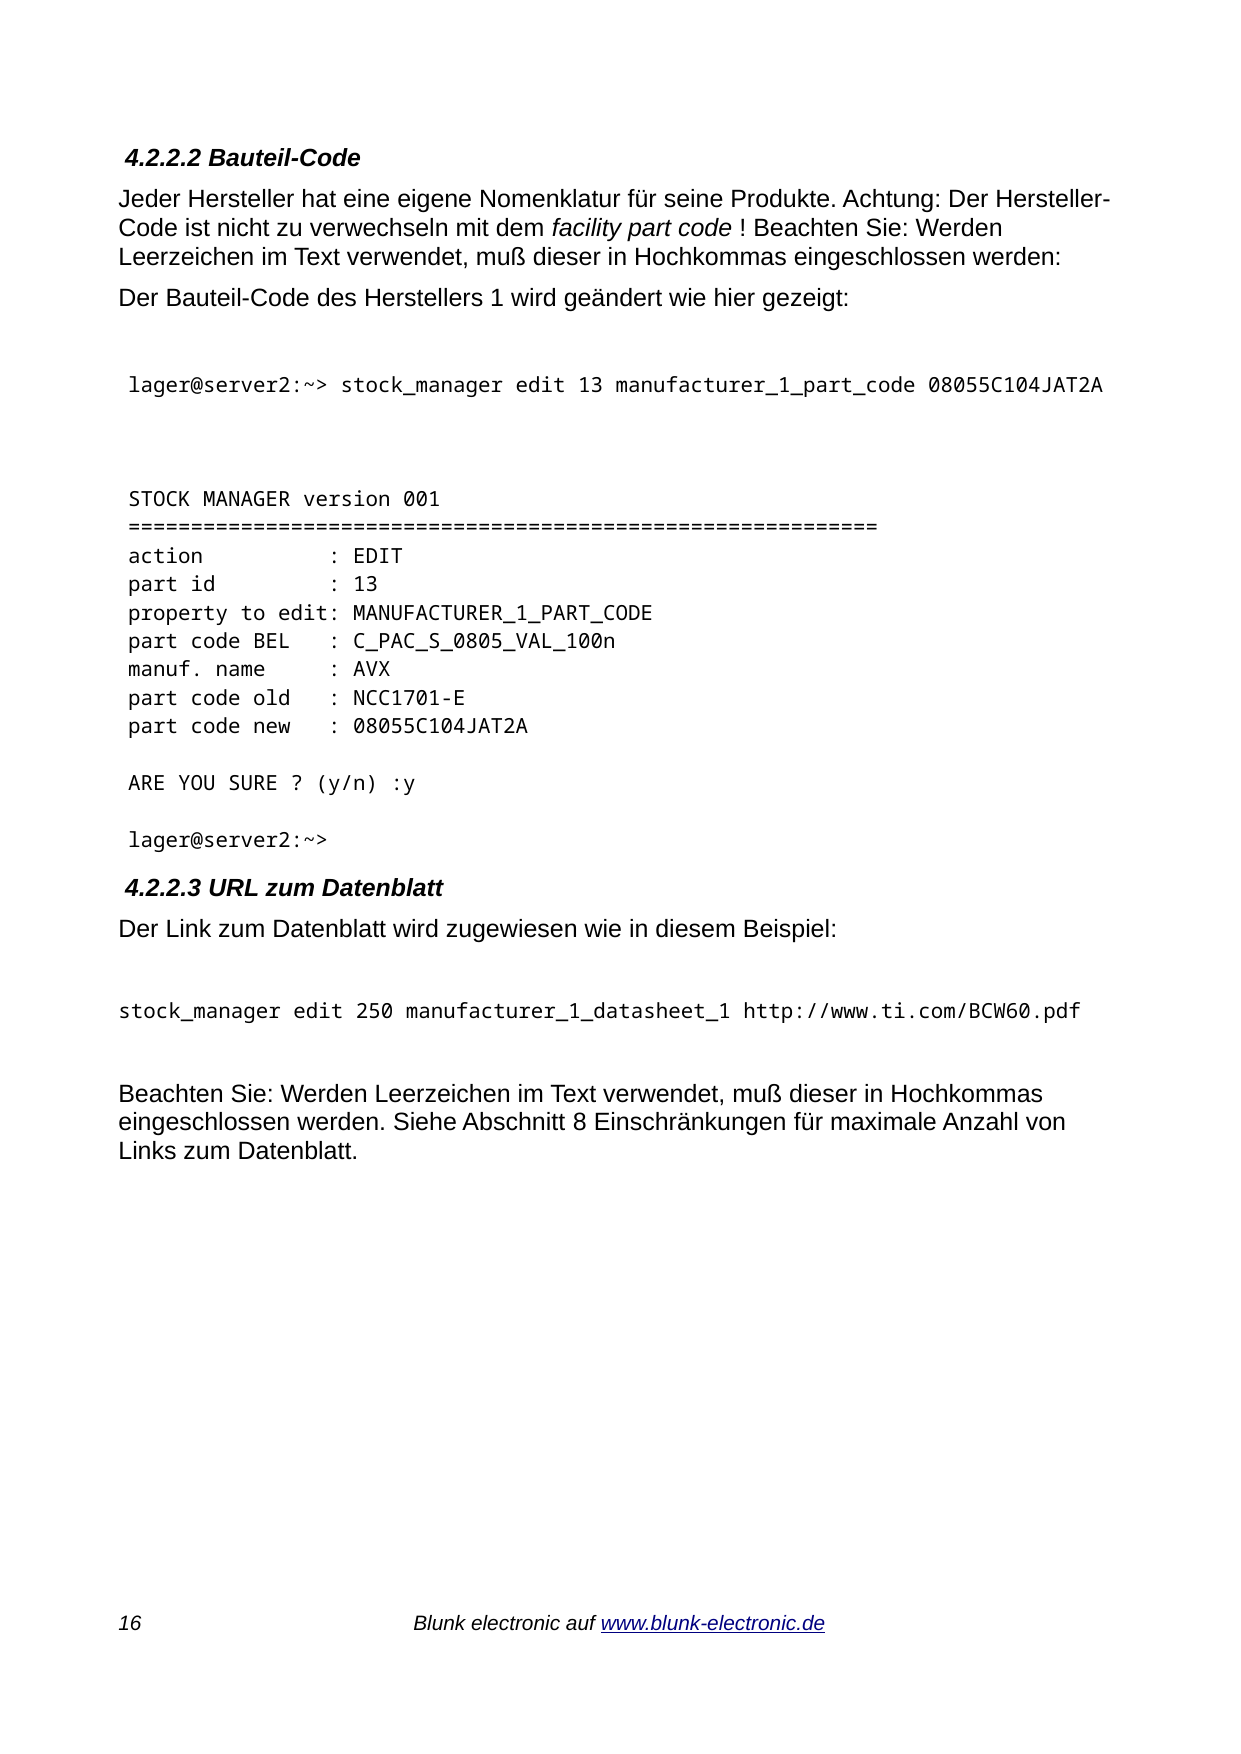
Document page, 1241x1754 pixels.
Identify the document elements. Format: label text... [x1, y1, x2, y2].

text stock_manager edit 250 manufacturer_1_datasheet_1 http://www.ti.com/BCW60.pdf [118, 996, 1123, 1025]
text Der Link zum Datenblatt wird zugewiesen wie in diesem Beispiel: [118, 914, 1123, 943]
text Beachten Sie: Werden Leerzeichen im Text verwendet, muß dieser in Hochkommas eingeschlossen werden. Siehe Abschnitt 8 Einschränkungen für maximale Anzahl von Links zum Datenblatt. [118, 1079, 1123, 1165]
text Der Bauteil-Code des Herstellers 1 wird geändert wie hier gezeigt: [118, 283, 1123, 312]
subtitle Bauteil-Code [118, 143, 1123, 172]
subtitle URL zum Datenblatt [118, 873, 1123, 901]
text Jeder Hersteller hat eine eigene Nomenklatur für seine Produkte. Achtung: Der Hersteller-Code ist nicht zu verwechseln mit dem facility part code ! Beachten Sie: Werden Leerzeichen im Text verwendet, muß dieser in Hochkommas eingeschlossen werden: [118, 184, 1123, 270]
